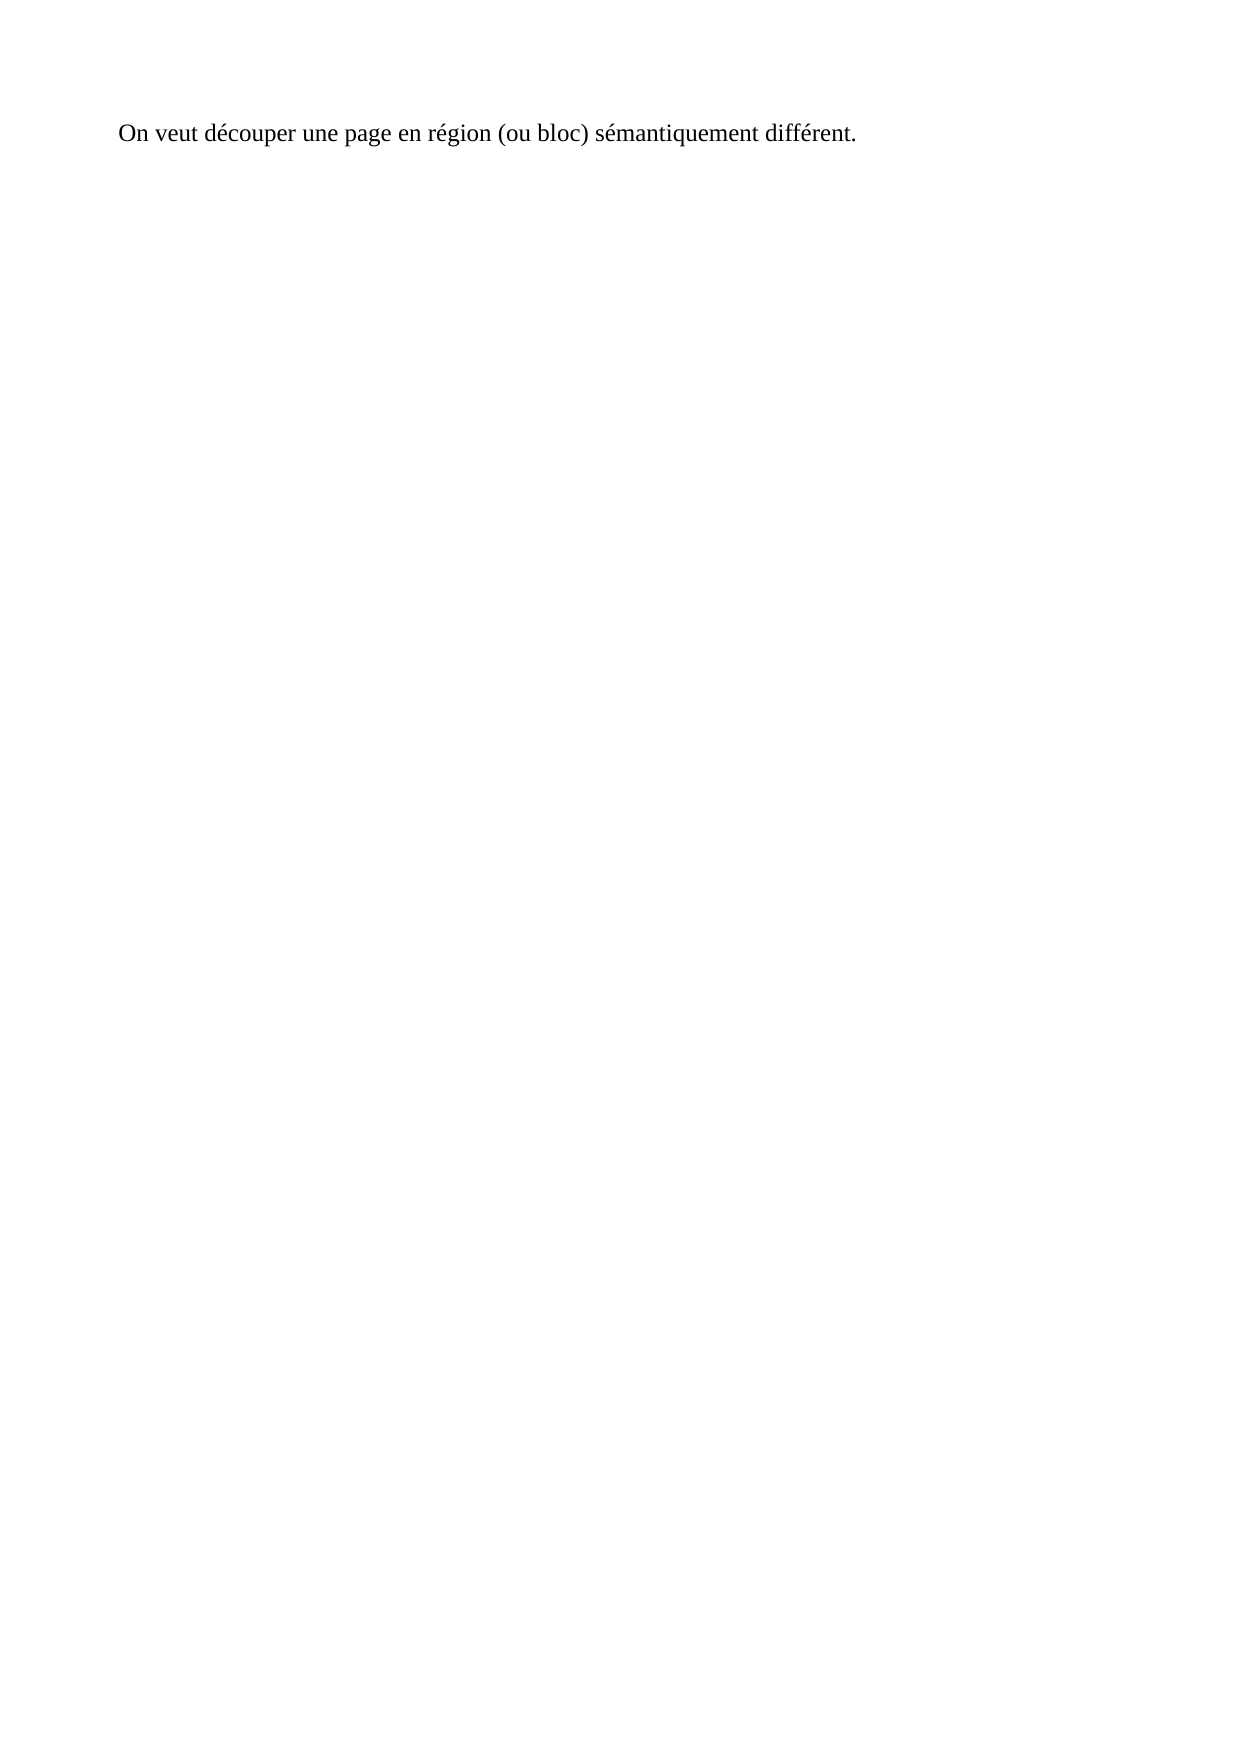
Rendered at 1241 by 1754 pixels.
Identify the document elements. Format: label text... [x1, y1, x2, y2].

text On veut découper une page en région (ou bloc) sémantiquement différent. [118, 118, 1122, 147]
